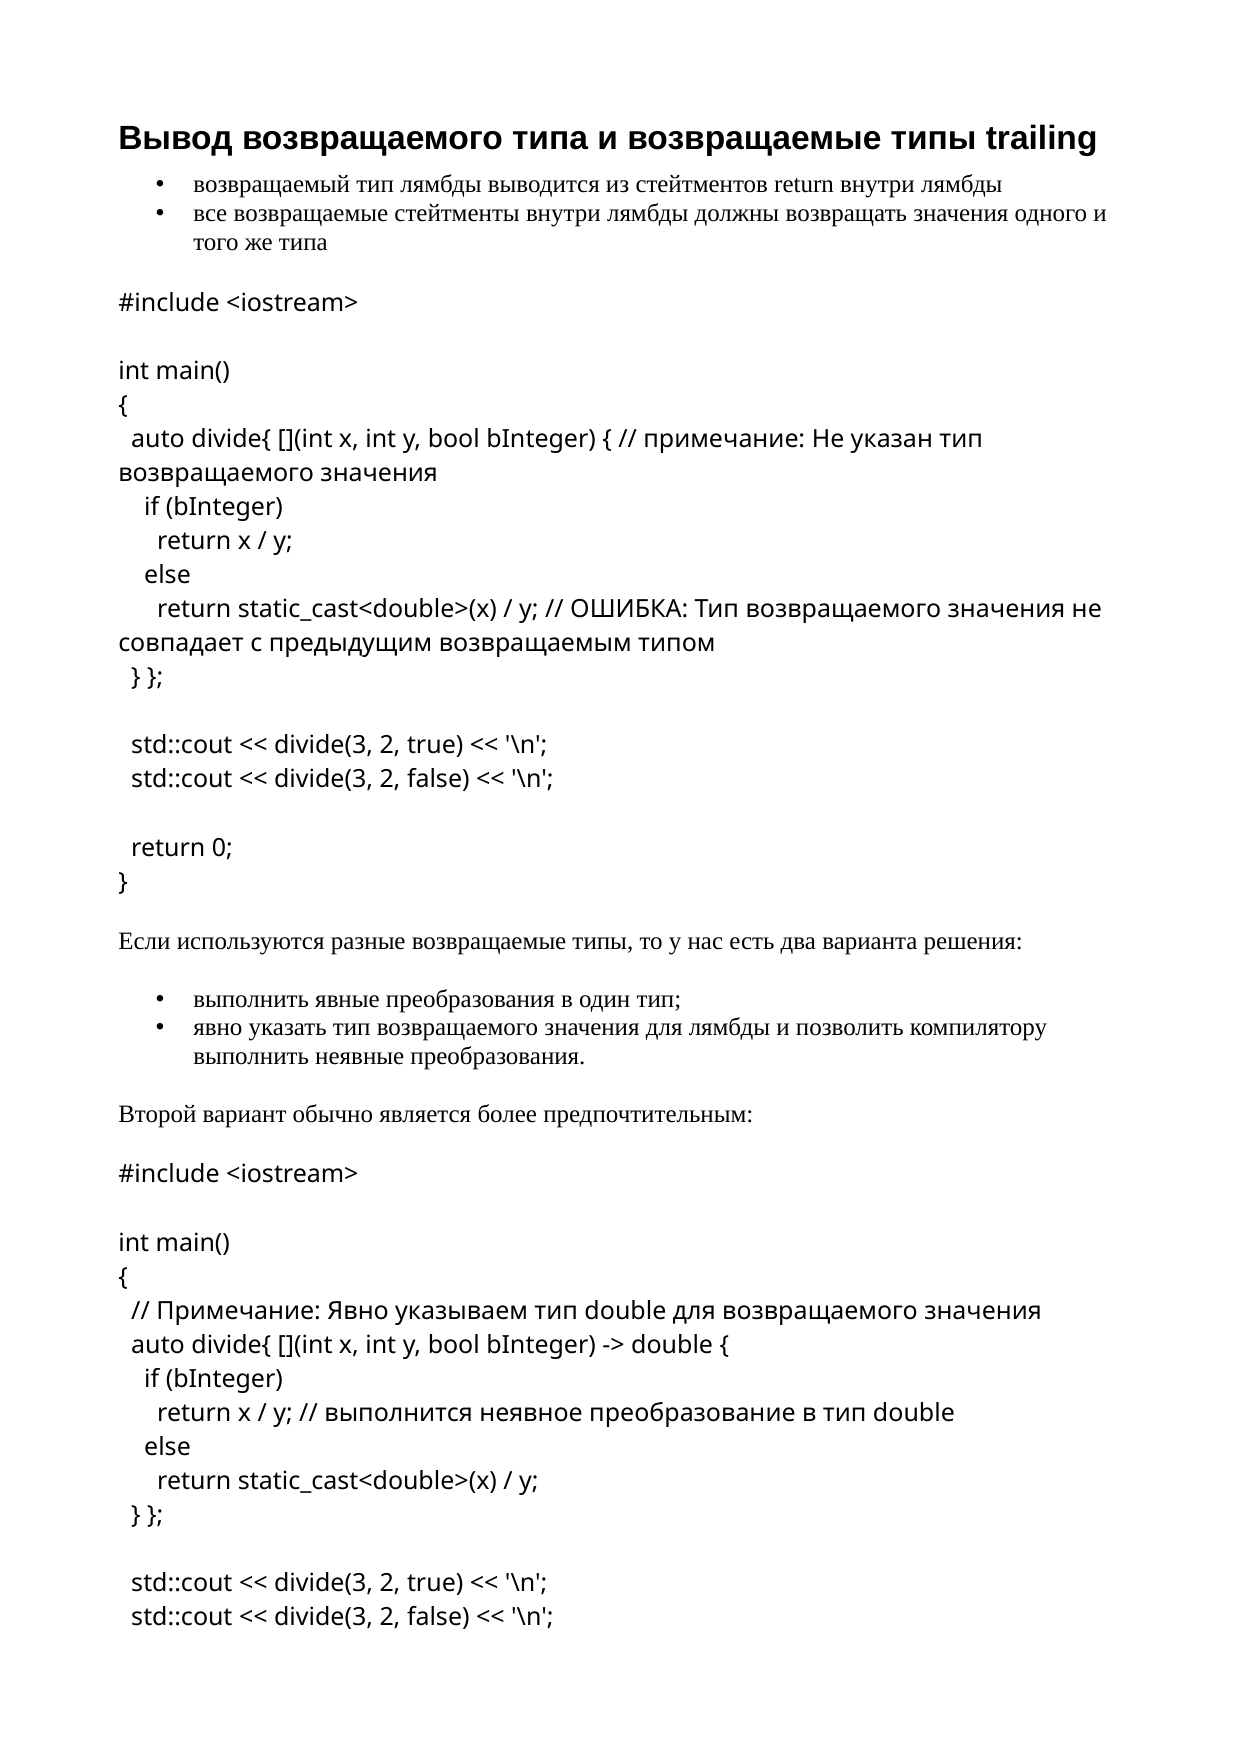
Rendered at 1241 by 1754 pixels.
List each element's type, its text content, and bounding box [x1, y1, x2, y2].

text #include <iostream> [118, 1156, 1122, 1190]
text std::cout << divide(3, 2, true) << '\n'; [118, 1565, 1122, 1599]
list выполнить явные преобразования в один тип; [156, 984, 1122, 1012]
text #include <iostream> [118, 284, 1122, 318]
text if (bInteger) [118, 1361, 1122, 1394]
text Если используются разные возвращаемые типы, то у нас есть два варианта решения: [118, 926, 1122, 955]
text { [118, 1258, 1122, 1292]
text } }; [118, 659, 1122, 693]
text std::cout << divide(3, 2, true) << '\n'; [118, 727, 1122, 761]
text std::cout << divide(3, 2, false) << '\n'; [118, 761, 1122, 795]
text std::cout << divide(3, 2, false) << '\n'; [118, 1599, 1122, 1633]
text else [118, 557, 1122, 591]
text return static_cast<double>(x) / y; // ОШИБКА: Тип возвращаемого значения не совпадает с предыдущим возвращаемым типом [118, 591, 1122, 659]
text if (bInteger) [118, 489, 1122, 523]
text int main() [118, 1224, 1122, 1258]
list явно указать тип возвращаемого значения для лямбды и позволить компилятору выполнить неявные преобразования. [156, 1012, 1122, 1070]
list возвращаемый тип лямбды выводится из стейтментов return внутри лямбды [156, 169, 1122, 198]
text auto divide{ [](int x, int y, bool bInteger) { // примечание: Не указан тип возвращаемого значения [118, 421, 1122, 489]
text { [118, 386, 1122, 421]
text } [118, 863, 1122, 897]
text else [118, 1429, 1122, 1463]
text int main() [118, 352, 1122, 386]
text auto divide{ [](int x, int y, bool bInteger) -> double { [118, 1326, 1122, 1361]
subtitle Вывод возвращаемого типа и возвращаемые типы trailing [118, 118, 1122, 157]
text return x / y; [118, 523, 1122, 557]
text // Примечание: Явно указываем тип double для возвращаемого значения [118, 1292, 1122, 1326]
text } }; [118, 1497, 1122, 1531]
text return static_cast<double>(x) / y; [118, 1463, 1122, 1497]
text return x / y; // выполнится неявное преобразование в тип double [118, 1394, 1122, 1429]
text Второй вариант обычно является более предпочтительным: [118, 1099, 1122, 1127]
list все возвращаемые стейтменты внутри лямбды должны возвращать значения одного и того же типа [156, 198, 1122, 256]
text return 0; [118, 829, 1122, 863]
